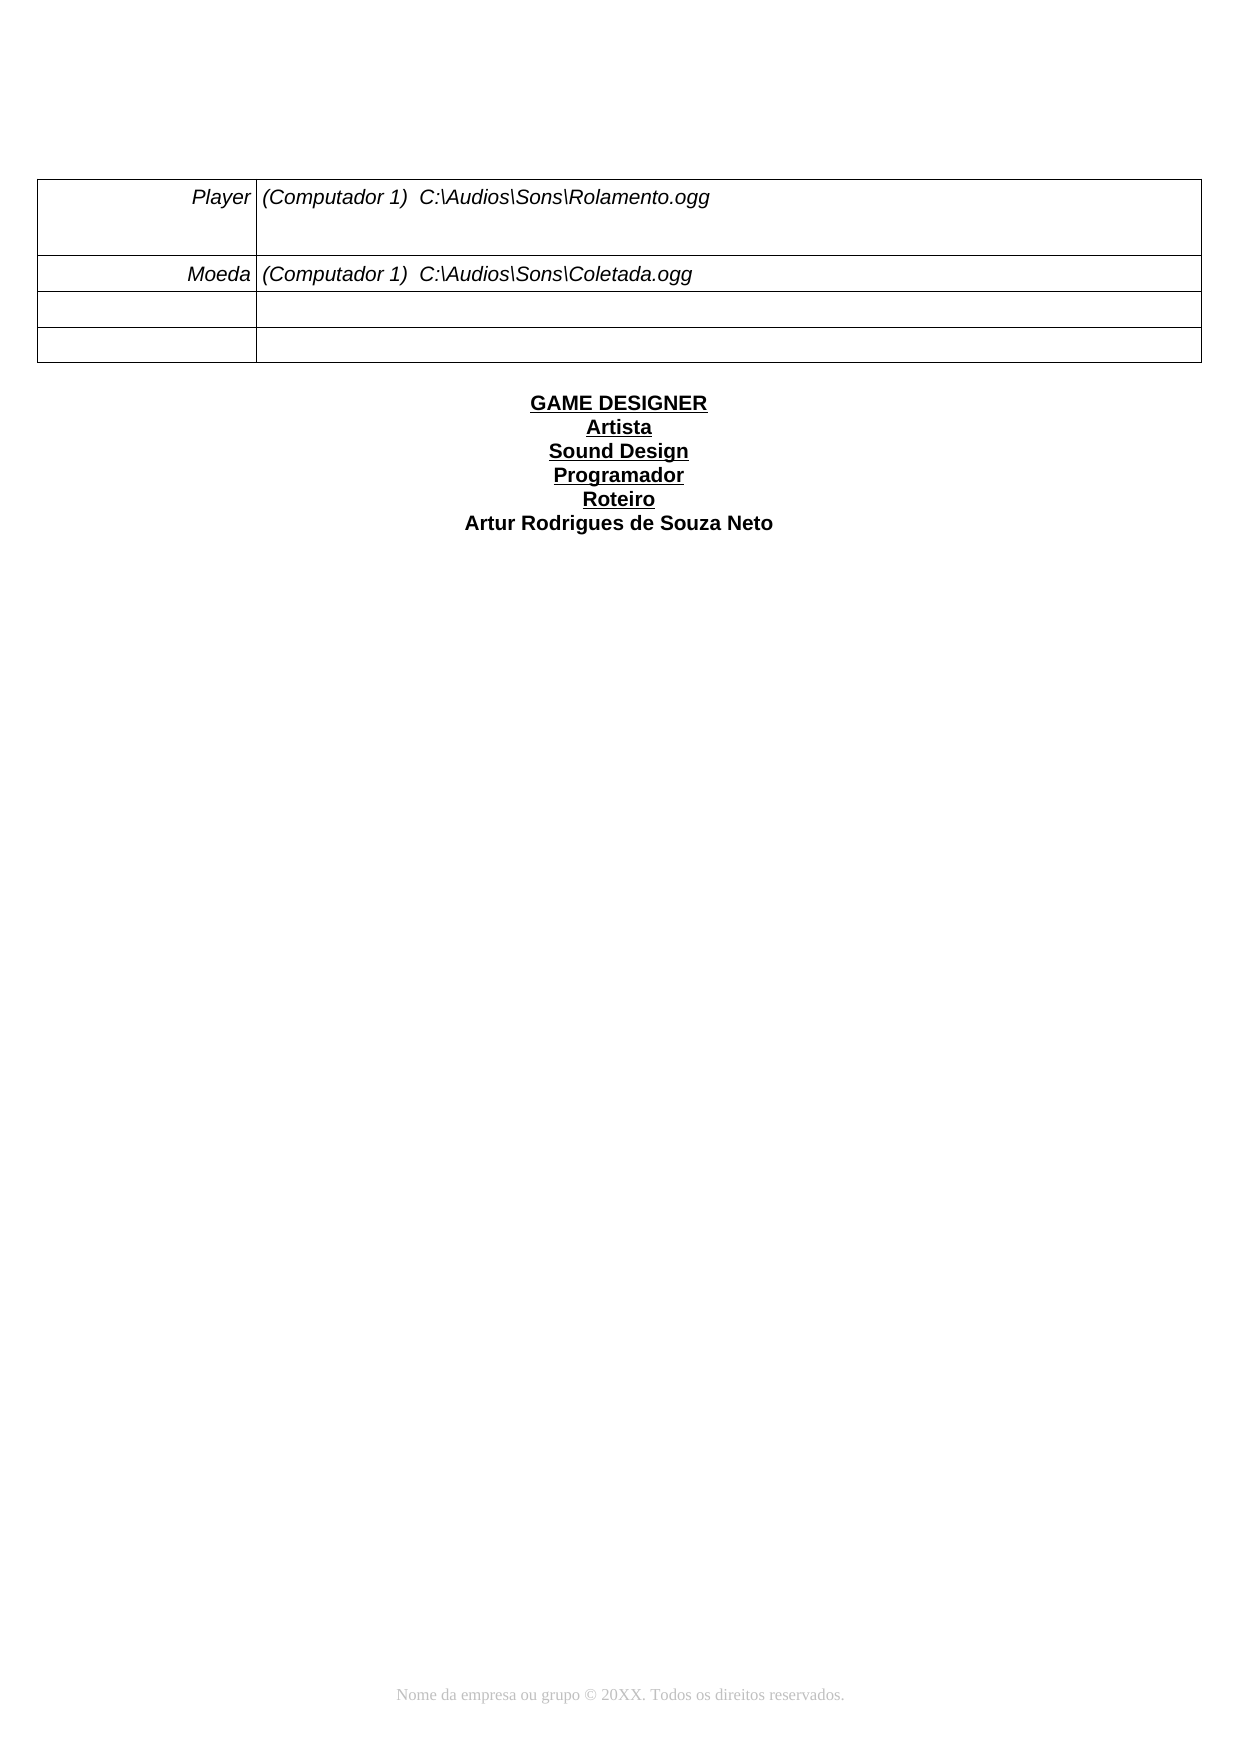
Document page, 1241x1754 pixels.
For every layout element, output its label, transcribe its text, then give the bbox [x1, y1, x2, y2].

text Artista [37, 415, 1200, 439]
text Roteiro [37, 487, 1200, 511]
table_cell [38, 292, 256, 327]
table_cell Moeda [38, 256, 256, 291]
text Programador [37, 463, 1200, 487]
table_header Player [38, 180, 256, 255]
text Sound Design [37, 439, 1200, 463]
table_cell [38, 328, 256, 362]
text GAME DESIGNER [37, 391, 1200, 415]
text Artur Rodrigues de Souza Neto [37, 511, 1200, 535]
table_cell [257, 328, 1201, 362]
table_header (Computador 1) C:\Audios\Sons\Rolamento.ogg [257, 180, 1201, 255]
table_cell [257, 292, 1201, 327]
table_cell (Computador 1) C:\Audios\Sons\Coletada.ogg [257, 256, 1201, 291]
